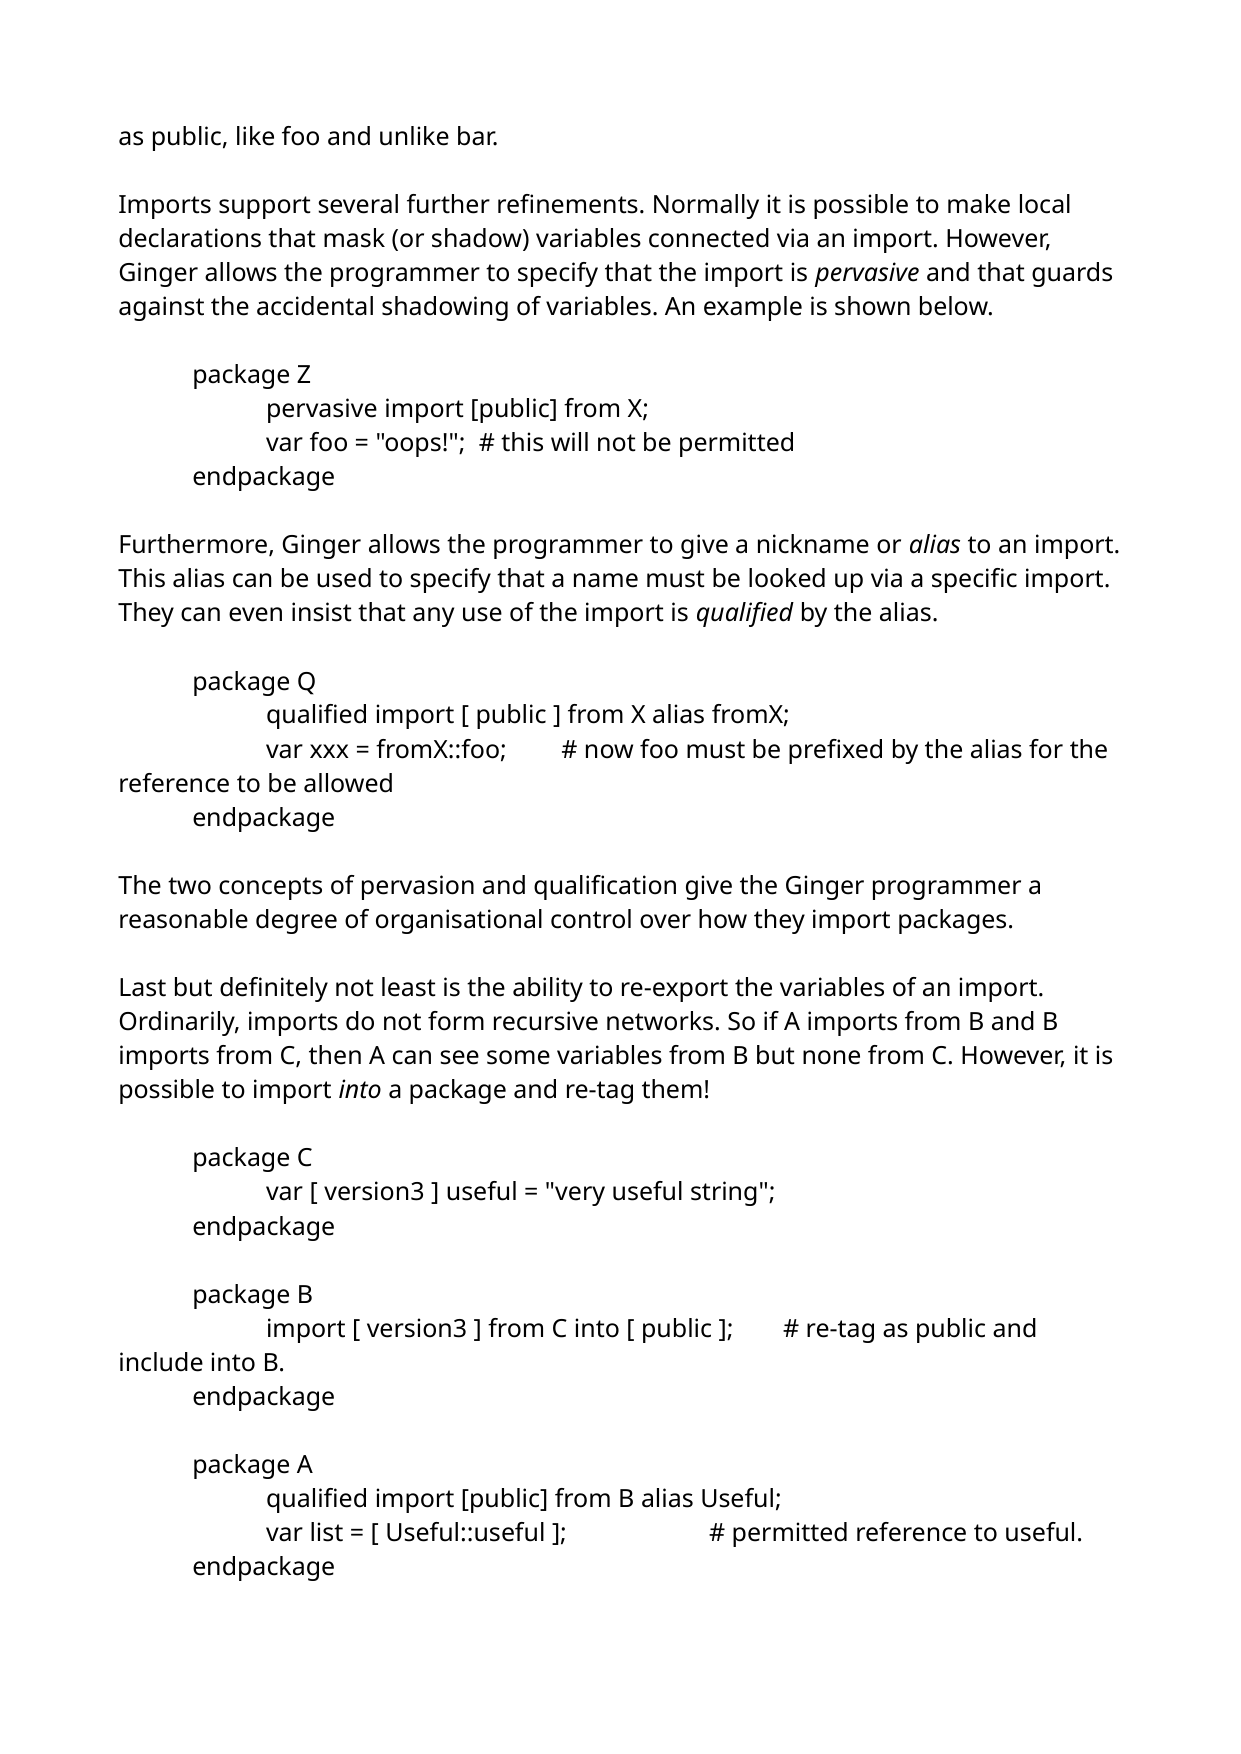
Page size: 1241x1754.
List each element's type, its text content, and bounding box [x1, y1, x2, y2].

text qualified import [public] from B alias Useful; [118, 1481, 1122, 1515]
text endpackage [118, 1378, 1122, 1412]
text endpackage [118, 459, 1122, 493]
text qualified import [ public ] from X alias fromX; [118, 697, 1122, 731]
text var xxx = fromX::foo; # now foo must be prefixed by the alias for the reference to be allowed [118, 731, 1122, 799]
text var [ version3 ] useful = "very useful string"; [118, 1174, 1122, 1208]
text package C [118, 1140, 1122, 1174]
text endpackage [118, 799, 1122, 833]
text The two concepts of pervasion and qualification give the Ginger programmer a reasonable degree of organisational control over how they import packages. [118, 867, 1122, 936]
text Last but definitely not least is the ability to re-export the variables of an import. Ordinarily, imports do not form recursive networks. So if A imports from B and B imports from C, then A can see some variables from B but none from C. However, it is possible to import into a package and re-tag them! [118, 970, 1122, 1106]
text endpackage [118, 1208, 1122, 1242]
text package Q [118, 663, 1122, 697]
text Furthermore, Ginger allows the programmer to give a nickname or alias to an import. This alias can be used to specify that a name must be looked up via a specific import. They can even insist that any use of the import is qualified by the alias. [118, 527, 1122, 629]
text var list = [ Useful::useful ]; # permitted reference to useful. [118, 1515, 1122, 1549]
text endpackage [118, 1549, 1122, 1583]
text var foo = "oops!"; # this will not be permitted [118, 425, 1122, 459]
text as public, like foo and unlike bar. [118, 118, 1122, 152]
text package B [118, 1276, 1122, 1310]
text package Z [118, 357, 1122, 391]
text pervasive import [public] from X; [118, 391, 1122, 425]
text Imports support several further refinements. Normally it is possible to make local declarations that mask (or shadow) variables connected via an import. However, Ginger allows the programmer to specify that the import is pervasive and that guards against the accidental shadowing of variables. An example is shown below. [118, 186, 1122, 322]
text package A [118, 1447, 1122, 1481]
text import [ version3 ] from C into [ public ]; # re-tag as public and include into B. [118, 1310, 1122, 1378]
